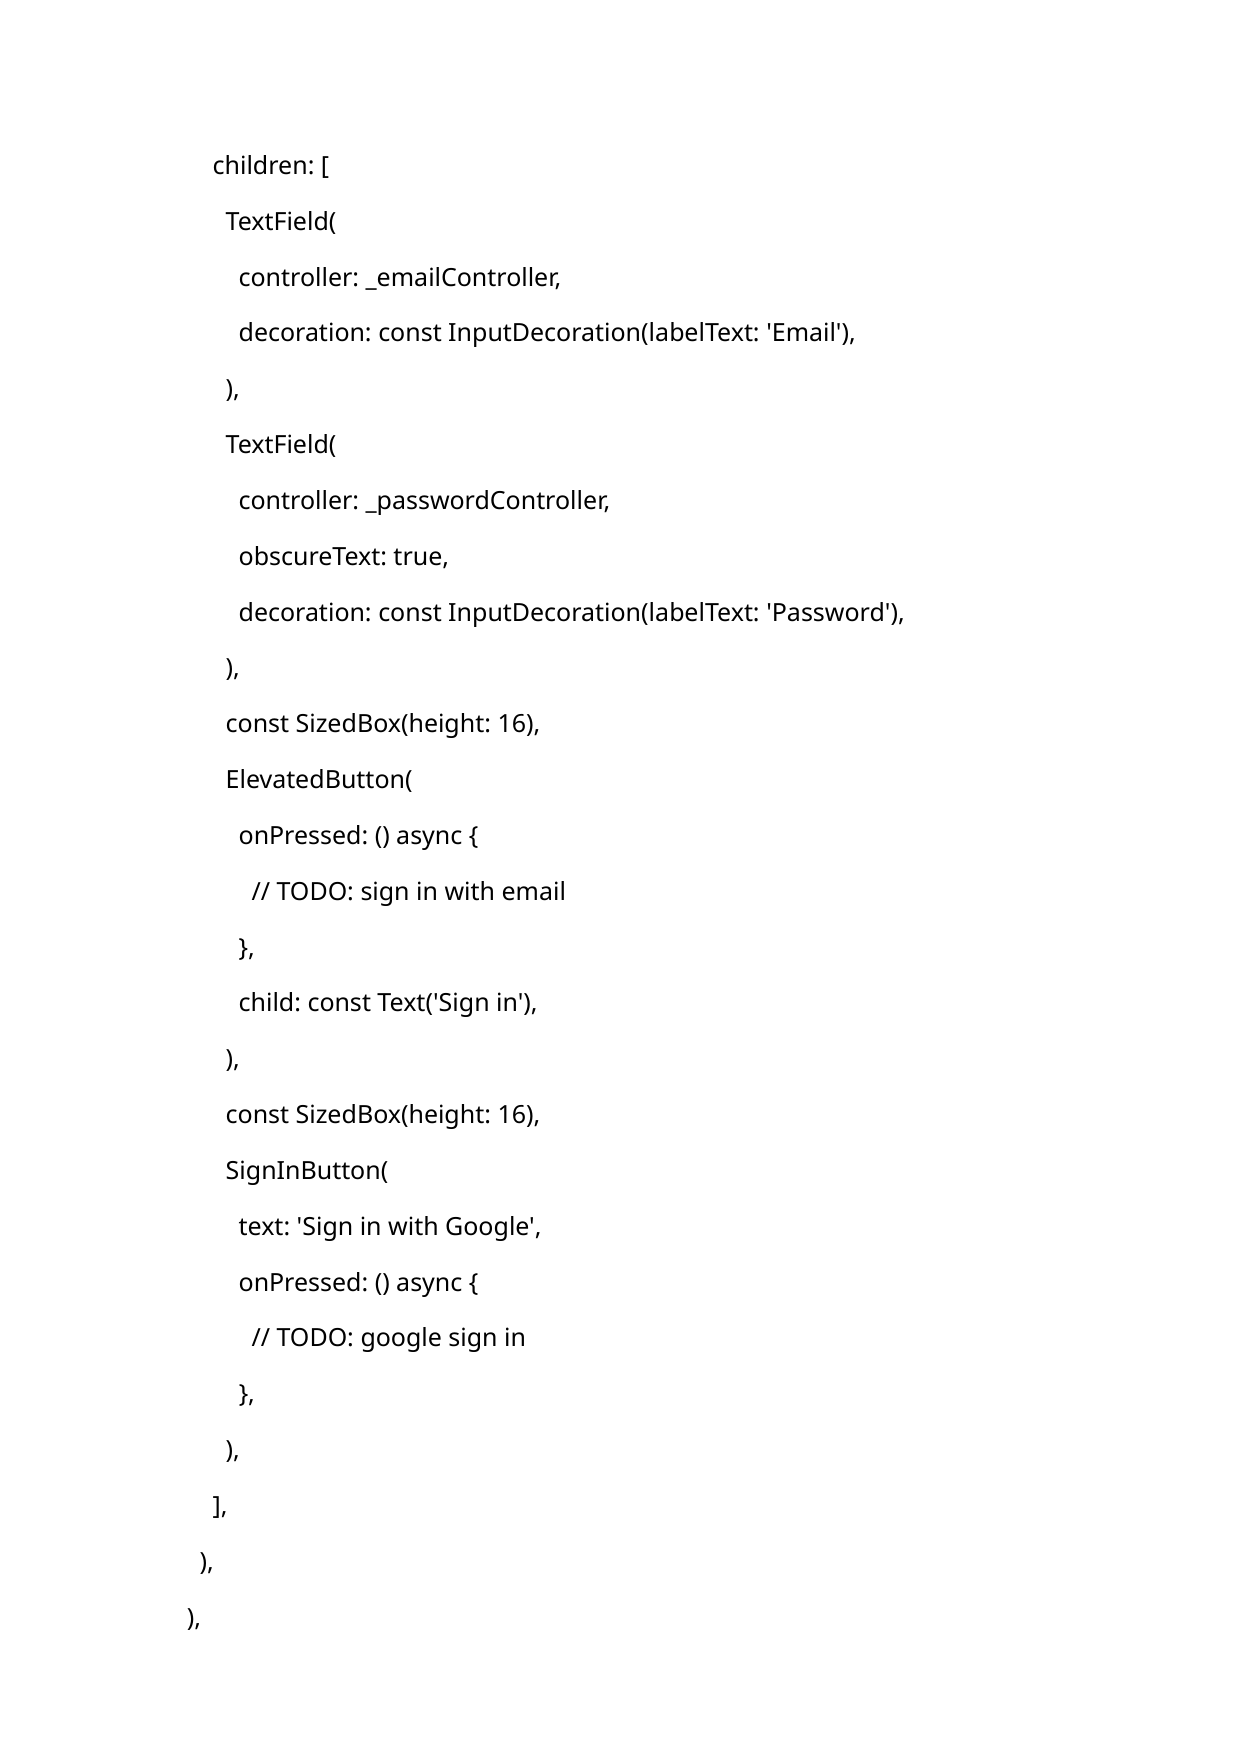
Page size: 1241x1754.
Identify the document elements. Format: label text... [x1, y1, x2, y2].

text }, [148, 1376, 1093, 1410]
text ), [148, 1543, 1093, 1577]
text ), [148, 1599, 1093, 1633]
text decoration: const InputDecoration(labelText: 'Email'), [148, 315, 1093, 349]
text const SizedBox(height: 16), [148, 706, 1093, 740]
text child: const Text('Sign in'), [148, 985, 1093, 1019]
text ElevatedButton( [148, 762, 1093, 796]
text const SizedBox(height: 16), [148, 1097, 1093, 1131]
text ), [148, 1432, 1093, 1466]
text ], [148, 1488, 1093, 1522]
text ), [148, 650, 1093, 684]
text }, [148, 929, 1093, 963]
text TextField( [148, 203, 1093, 237]
text onPressed: () async { [148, 1264, 1093, 1298]
text text: 'Sign in with Google', [148, 1208, 1093, 1242]
text controller: _passwordController, [148, 483, 1093, 517]
text // TODO: sign in with email [148, 873, 1093, 907]
text children: [ [148, 148, 1093, 182]
text // TODO: google sign in [148, 1320, 1093, 1354]
text SignInButton( [148, 1153, 1093, 1187]
text ), [148, 1041, 1093, 1075]
text controller: _emailController, [148, 259, 1093, 293]
text ), [148, 371, 1093, 405]
text TextField( [148, 427, 1093, 461]
text obscureText: true, [148, 538, 1093, 572]
text onPressed: () async { [148, 818, 1093, 852]
text decoration: const InputDecoration(labelText: 'Password'), [148, 594, 1093, 628]
